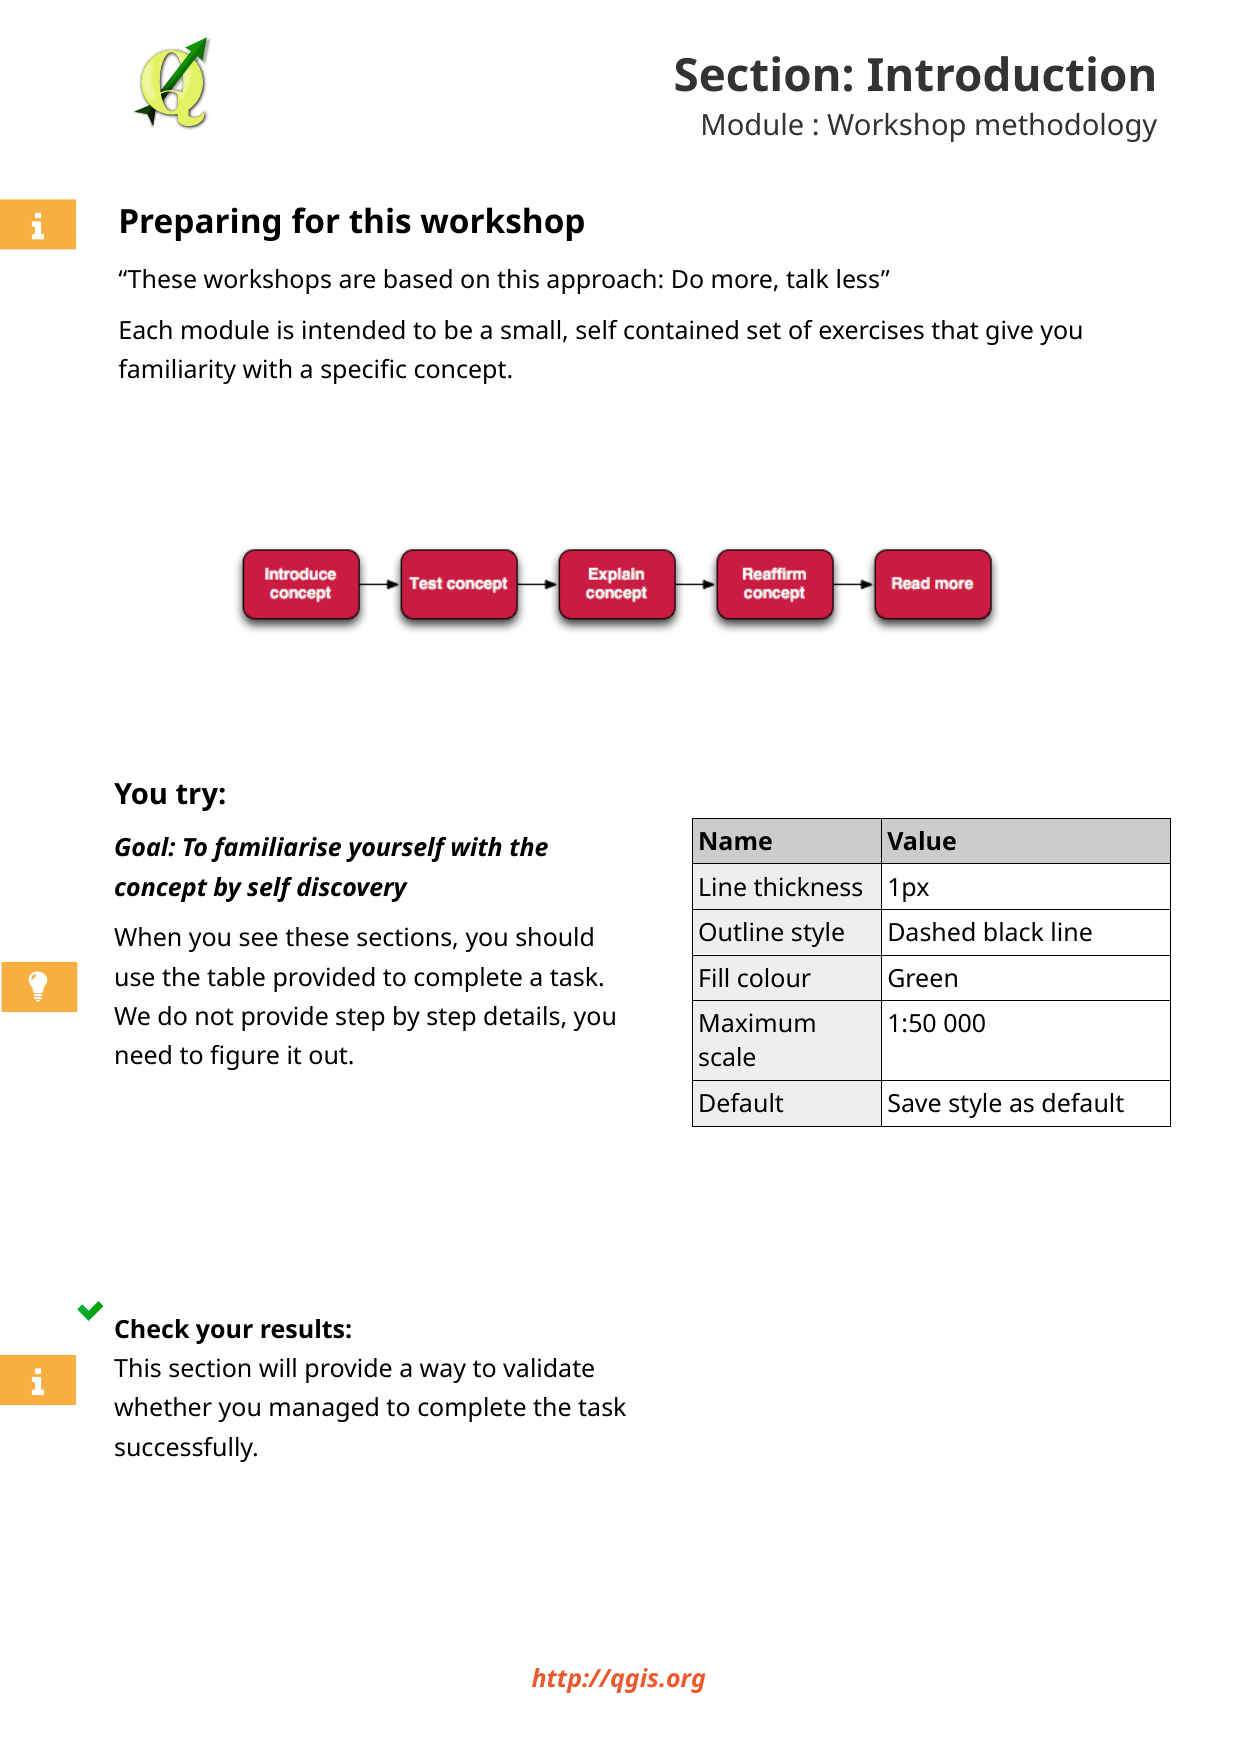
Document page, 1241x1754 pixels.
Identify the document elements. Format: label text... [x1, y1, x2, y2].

table_header Value [882, 819, 1170, 863]
picture [126, 35, 222, 131]
table_cell Dashed black line [882, 910, 1170, 954]
table_cell Maximum scale [693, 1001, 881, 1080]
table_cell Fill colour [693, 956, 881, 1000]
subtitle Preparing for this workshop [118, 198, 1122, 243]
table_cell Green [882, 956, 1170, 1000]
table_cell Save style as default [882, 1081, 1170, 1126]
text “These workshops are based on this approach: Do more, talk less” [118, 262, 1122, 296]
table_header Name [693, 819, 881, 863]
table_cell 1px [882, 864, 1170, 909]
table_cell Line thickness [693, 864, 881, 909]
table_cell Outline style [693, 910, 881, 954]
table_cell 1:50 000 [882, 1001, 1170, 1080]
table_cell Default [693, 1081, 881, 1126]
picture [181, 470, 1059, 711]
text Each module is intended to be a small, self contained set of exercises that give you familiarity with a specific concept. [118, 313, 1122, 425]
